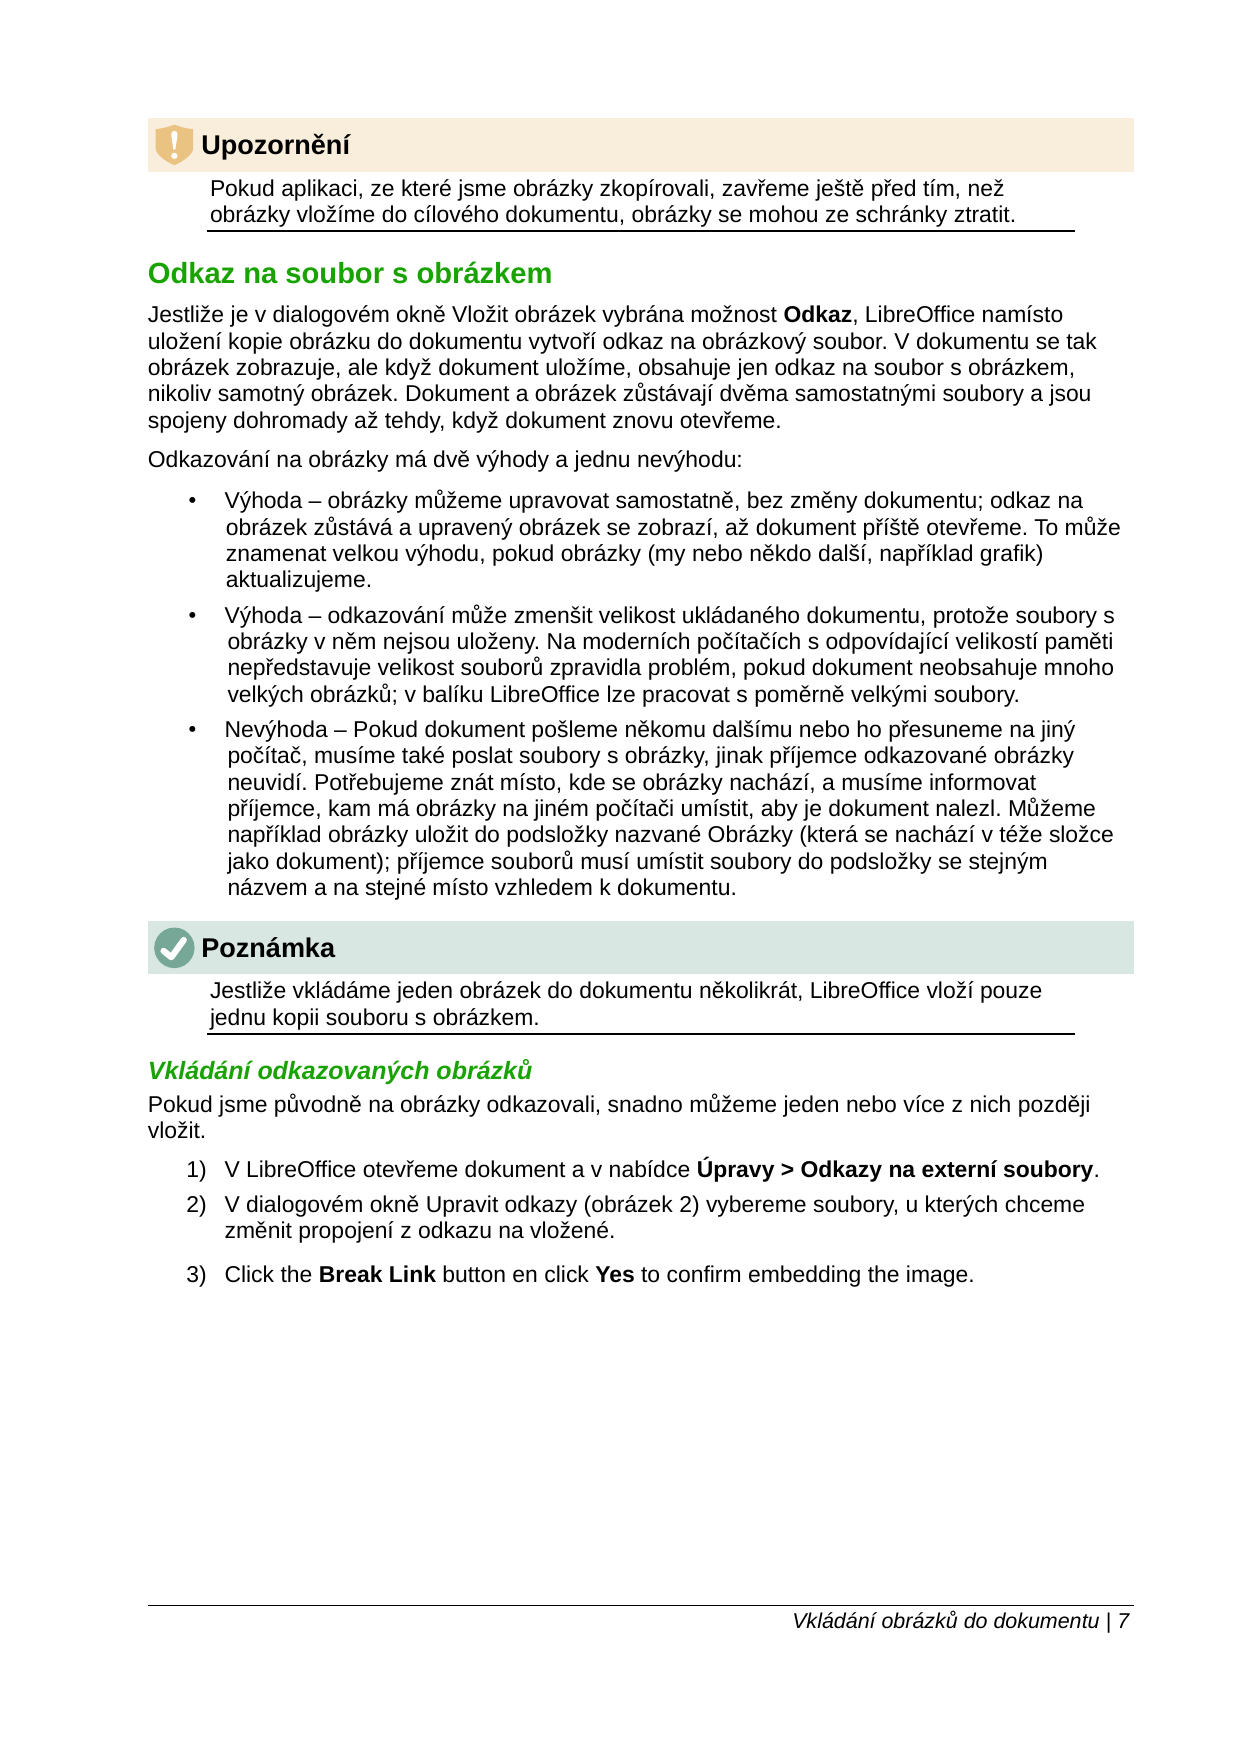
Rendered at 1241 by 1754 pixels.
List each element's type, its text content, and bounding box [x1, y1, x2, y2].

text Pokud aplikaci, ze které jsme obrázky zkopírovali, zavřeme ještě před tím, než obrázky vložíme do cílového dokumentu, obrázky se mohou ze schránky ztratit. [207, 172, 1075, 230]
subtitle Vkládání odkazovaných obrázků [148, 1056, 1134, 1085]
text Jestliže vkládáme jeden obrázek do dokumentu několikrát, LibreOffice vloží pouze jednu kopii souboru s obrázkem. [207, 974, 1075, 1033]
subtitle Upozornění [148, 118, 1134, 172]
list Výhoda – odkazování může zmenšit velikost ukládaného dokumentu, protože soubory s obrázky v něm nejsou uloženy. Na moderních počítačích s odpovídající velikostí paměti nepředstavuje velikost souborů zpravidla problém, pokud dokument neobsahuje mnoho velkých obrázků; v balíku LibreOffice lze pracovat s poměrně velkými soubory. [185, 599, 1134, 707]
list V LibreOffice otevřeme dokument a v nabídce Úpravy > Odkazy na externí soubory. [207, 1156, 1134, 1182]
list Pokud jsme původně na obrázky odkazovali, snadno můžeme jeden nebo více z nich později vložit. [148, 1091, 1134, 1143]
list V dialogovém okně Upravit odkazy (obrázek 2) vybereme soubory, u kterých chceme změnit propojení z odkazu na vložené. [207, 1191, 1134, 1244]
subtitle Odkaz na soubor s obrázkem [148, 256, 1134, 289]
list Nevýhoda – Pokud dokument pošleme někomu dalšímu nebo ho přesuneme na jiný počítač, musíme také poslat soubory s obrázky, jinak příjemce odkazované obrázky neuvidí. Potřebujeme znát místo, kde se obrázky nachází, a musíme informovat příjemce, kam má obrázky na jiném počítači umístit, aby je dokument nalezl. Můžeme například obrázky uložit do podsložky nazvané Obrázky (která se nachází v téže složce jako dokument); příjemce souborů musí umístit soubory do podsložky se stejným názvem a na stejné místo vzhledem k dokumentu. [185, 713, 1134, 903]
list Odkazování na obrázky má dvě výhody a jednu nevýhodu: [148, 446, 1134, 472]
list Click the Break Link button en click Yes to confirm embedding the image. [207, 1261, 1134, 1288]
subtitle Poznámka [148, 921, 1134, 974]
list Výhoda – obrázky můžeme upravovat samostatně, bez změny dokumentu; odkaz na obrázek zůstává a upravený obrázek se zobrazí, až dokument příště otevřeme. To může znamenat velkou výhodu, pokud obrázky (my nebo někdo další, například grafik) aktualizujeme. [185, 484, 1134, 593]
text Jestliže je v dialogovém okně Vložit obrázek vybrána možnost Odkaz, LibreOffice namísto uložení kopie obrázku do dokumentu vytvoří odkaz na obrázkový soubor. V dokumentu se tak obrázek zobrazuje, ale když dokument uložíme, obsahuje jen odkaz na soubor s obrázkem, nikoliv samotný obrázek. Dokument a obrázek zůstávají dvěma samostatnými soubory a jsou spojeny dohromady až tehdy, když dokument znovu otevřeme. [148, 301, 1134, 433]
